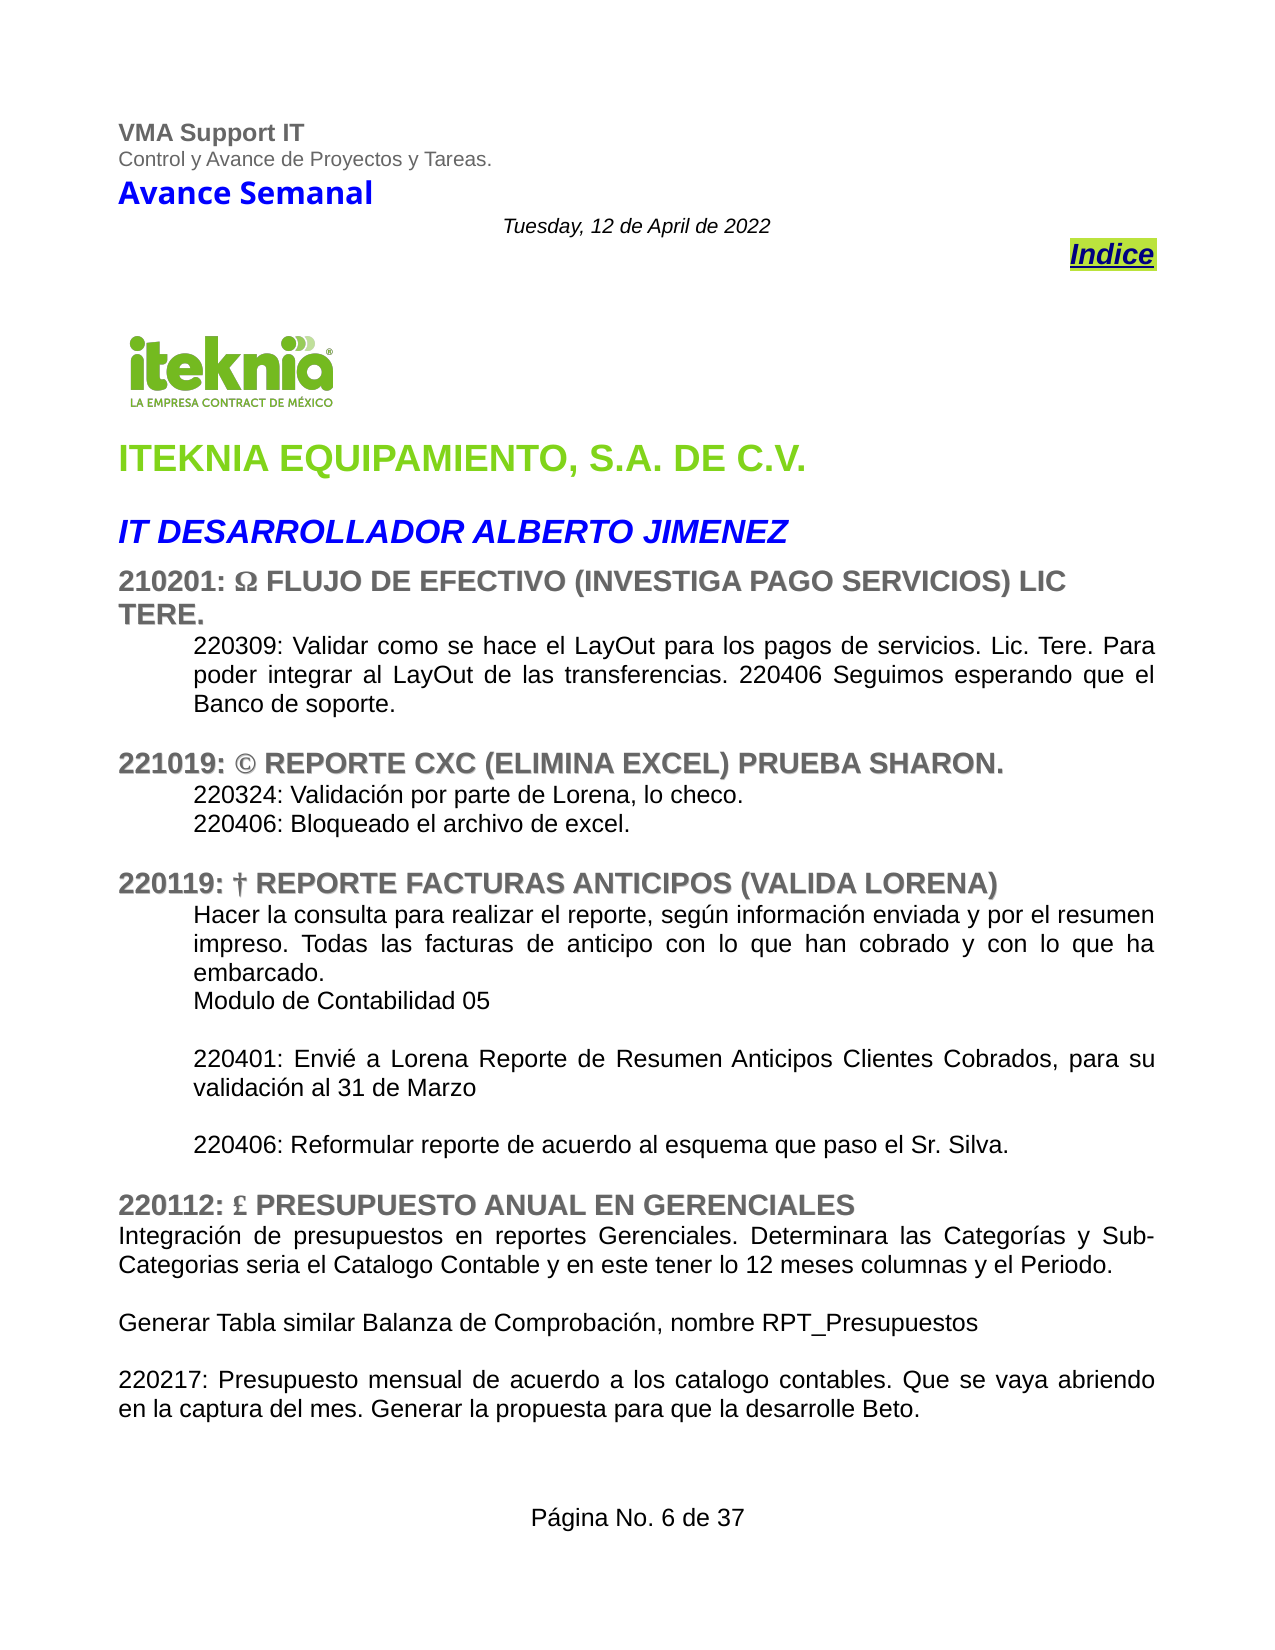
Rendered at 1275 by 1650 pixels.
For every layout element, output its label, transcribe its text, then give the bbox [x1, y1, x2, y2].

text 220324: Validación por parte de Lorena, lo checo. [193, 780, 1157, 809]
text Hacer la consulta para realizar el reporte, según información enviada y por el resumen impreso. Todas las facturas de anticipo con lo que han cobrado y con lo que ha embarcado. [193, 900, 1157, 986]
subtitle IT DESARROLLADOR ALBERTO JIMENEZ [118, 512, 1157, 551]
text 220217: Presupuesto mensual de acuerdo a los catalogo contables. Que se vaya abriendo en la captura del mes. Generar la propuesta para que la desarrolle Beto. [118, 1365, 1157, 1423]
text 220401: Envié a Lorena Reporte de Resumen Anticipos Clientes Cobrados, para su validación al 31 de Marzo [193, 1044, 1157, 1101]
subtitle 221019: © REPORTE CXC (ELIMINA EXCEL) prueba sharon. [118, 746, 1157, 780]
text Modulo de Contabilidad 05 [193, 986, 1157, 1015]
text Integración de presupuestos en reportes Gerenciales. Determinara las Categorías y Sub-Categorias seria el Catalogo Contable y en este tener lo 12 meses columnas y el Periodo. [118, 1221, 1157, 1279]
subtitle 220112: £ PRESUPUESTO ANUAL EN GERENCIALES [118, 1187, 1157, 1221]
text Generar Tabla similar Balanza de Comprobación, nombre RPT_Presupuestos [118, 1308, 1157, 1336]
picture [119, 315, 344, 428]
text 220406: Reformular reporte de acuerdo al esquema que paso el Sr. Silva. [193, 1130, 1157, 1159]
subtitle 220119: † REPORTE FACTURAS ANTICIPOS (valida lorena) [118, 866, 1157, 900]
text 220309: Validar como se hace el LayOut para los pagos de servicios. Lic. Tere. Para poder integrar al LayOut de las transferencias. 220406 Seguimos esperando que el Banco de soporte. [193, 631, 1157, 717]
subtitle 210201: Ω FLUJO DE EFECTIVO (Investiga pago servicios) lic tere. [118, 563, 1157, 631]
subtitle ITEKNIA EQUIPAMIENTO, S.A. DE C.V. [118, 435, 1157, 479]
text 220406: Bloqueado el archivo de excel. [193, 809, 1157, 837]
